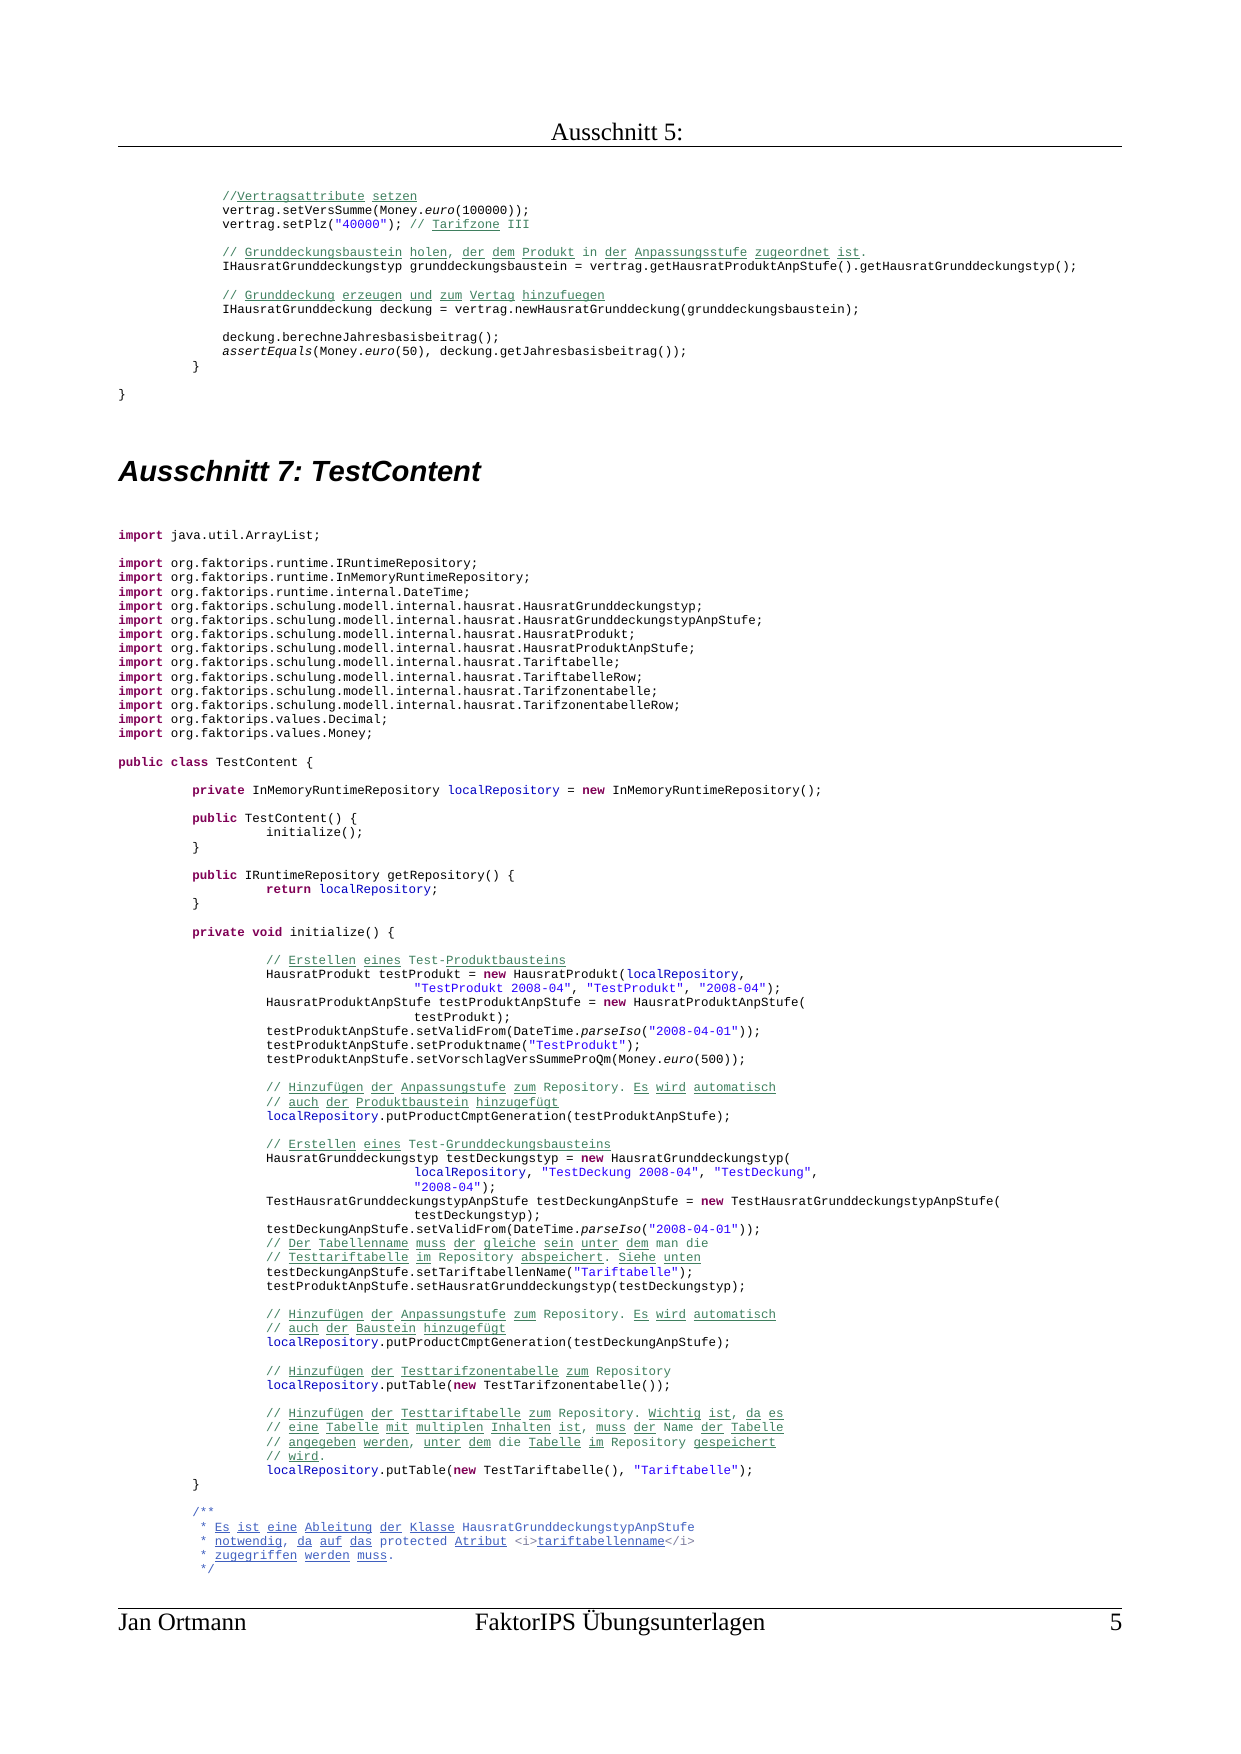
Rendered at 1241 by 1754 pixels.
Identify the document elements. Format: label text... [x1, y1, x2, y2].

text import org.faktorips.runtime.InMemoryRuntimeRepository; [118, 571, 1122, 586]
text * notwendig, da auf das protected Atribut <i>tariftabellenname</i> [118, 1535, 1122, 1549]
text testProduktAnpStufe.setProduktname("TestProdukt"); [118, 1039, 1122, 1053]
text localRepository.putProductCmptGeneration(testProduktAnpStufe); [118, 1110, 1122, 1124]
text testProduktAnpStufe.setVorschlagVersSummeProQm(Money.euro(500)); [118, 1053, 1122, 1067]
text */ [118, 1563, 1122, 1577]
text testDeckungstyp); [118, 1209, 1122, 1223]
text import org.faktorips.schulung.modell.internal.hausrat.Tariftabelle; [118, 656, 1122, 671]
text //Vertragsattribute setzen [118, 189, 1122, 204]
text * Es ist eine Ableitung der Klasse HausratGrunddeckungstypAnpStufe [118, 1521, 1122, 1535]
text import org.faktorips.runtime.internal.DateTime; [118, 586, 1122, 600]
text vertrag.setVersSumme(Money.euro(100000)); [118, 204, 1122, 218]
text HausratGrunddeckungstyp testDeckungstyp = new HausratGrunddeckungstyp( [118, 1152, 1122, 1166]
text // eine Tabelle mit multiplen Inhalten ist, muss der Name der Tabelle [118, 1421, 1122, 1436]
text testProdukt); [118, 1011, 1122, 1025]
text deckung.berechneJahresbasisbeitrag(); [118, 331, 1122, 345]
text /** [118, 1506, 1122, 1521]
text HausratProdukt testProdukt = new HausratProdukt(localRepository, [118, 968, 1122, 982]
text // Hinzufügen der Anpassungstufe zum Repository. Es wird automatisch [118, 1308, 1122, 1322]
text private InMemoryRuntimeRepository localRepository = new InMemoryRuntimeRepository(); [118, 784, 1122, 798]
text // angegeben werden, unter dem die Tabelle im Repository gespeichert [118, 1436, 1122, 1450]
text HausratProduktAnpStufe testProduktAnpStufe = new HausratProduktAnpStufe( [118, 996, 1122, 1011]
text // auch der Produktbaustein hinzugefügt [118, 1096, 1122, 1110]
text } [118, 1478, 1122, 1492]
text } [118, 388, 1122, 402]
text localRepository, "TestDeckung 2008-04", "TestDeckung", [118, 1166, 1122, 1181]
text testProduktAnpStufe.setValidFrom(DateTime.parseIso("2008-04-01")); [118, 1025, 1122, 1039]
text "TestProdukt 2008-04", "TestProdukt", "2008-04"); [118, 982, 1122, 996]
text testDeckungAnpStufe.setTariftabellenName("Tariftabelle"); [118, 1266, 1122, 1280]
text import org.faktorips.schulung.modell.internal.hausrat.HausratProduktAnpStufe; [118, 642, 1122, 656]
text // auch der Baustein hinzugefügt [118, 1322, 1122, 1336]
text public IRuntimeRepository getRepository() { [118, 869, 1122, 883]
text localRepository.putProductCmptGeneration(testDeckungAnpStufe); [118, 1336, 1122, 1351]
text public TestContent() { [118, 812, 1122, 826]
text return localRepository; [118, 883, 1122, 897]
text // Erstellen eines Test-Produktbausteins [118, 954, 1122, 968]
text // Erstellen eines Test-Grunddeckungsbausteins [118, 1138, 1122, 1152]
text } [118, 897, 1122, 911]
text "2008-04"); [118, 1181, 1122, 1195]
text // wird. [118, 1450, 1122, 1464]
text import org.faktorips.schulung.modell.internal.hausrat.HausratProdukt; [118, 628, 1122, 642]
text // Grunddeckung erzeugen und zum Vertag hinzufuegen [118, 289, 1122, 303]
text IHausratGrunddeckungstyp grunddeckungsbaustein = vertrag.getHausratProduktAnpStufe().getHausratGrunddeckungstyp(); [118, 260, 1122, 274]
text import org.faktorips.values.Money; [118, 727, 1122, 741]
text vertrag.setPlz("40000"); // Tarifzone III [118, 218, 1122, 232]
text public class TestContent { [118, 756, 1122, 770]
text // Der Tabellenname muss der gleiche sein unter dem man die [118, 1237, 1122, 1251]
text import java.util.ArrayList; [118, 529, 1122, 543]
text localRepository.putTable(new TestTarifzonentabelle()); [118, 1379, 1122, 1393]
text assertEquals(Money.euro(50), deckung.getJahresbasisbeitrag()); [118, 345, 1122, 359]
text private void initialize() { [118, 926, 1122, 940]
text TestHausratGrunddeckungstypAnpStufe testDeckungAnpStufe = new TestHausratGrunddeckungstypAnpStufe( [118, 1195, 1122, 1209]
text // Hinzufügen der Anpassungstufe zum Repository. Es wird automatisch [118, 1081, 1122, 1096]
text // Hinzufügen der Testtariftabelle zum Repository. Wichtig ist, da es [118, 1407, 1122, 1421]
text import org.faktorips.schulung.modell.internal.hausrat.Tarifzonentabelle; [118, 685, 1122, 699]
text import org.faktorips.schulung.modell.internal.hausrat.TariftabelleRow; [118, 671, 1122, 685]
subtitle Ausschnitt 7: TestContent [118, 455, 1122, 488]
text testProduktAnpStufe.setHausratGrunddeckungstyp(testDeckungstyp); [118, 1280, 1122, 1294]
text } [118, 359, 1122, 374]
text import org.faktorips.schulung.modell.internal.hausrat.HausratGrunddeckungstyp; [118, 600, 1122, 614]
text // Grunddeckungsbaustein holen, der dem Produkt in der Anpassungsstufe zugeordnet ist. [118, 246, 1122, 260]
text // Hinzufügen der Testtarifzonentabelle zum Repository [118, 1365, 1122, 1379]
text import org.faktorips.schulung.modell.internal.hausrat.HausratGrunddeckungstypAnpStufe; [118, 614, 1122, 628]
text import org.faktorips.runtime.IRuntimeRepository; [118, 557, 1122, 571]
text import org.faktorips.schulung.modell.internal.hausrat.TarifzonentabelleRow; [118, 699, 1122, 713]
text localRepository.putTable(new TestTariftabelle(), "Tariftabelle"); [118, 1464, 1122, 1478]
text IHausratGrunddeckung deckung = vertrag.newHausratGrunddeckung(grunddeckungsbaustein); [118, 303, 1122, 317]
text testDeckungAnpStufe.setValidFrom(DateTime.parseIso("2008-04-01")); [118, 1223, 1122, 1237]
text * zugegriffen werden muss. [118, 1549, 1122, 1563]
text initialize(); [118, 826, 1122, 841]
text import org.faktorips.values.Decimal; [118, 713, 1122, 727]
text } [118, 841, 1122, 855]
text // Testtariftabelle im Repository abspeichert. Siehe unten [118, 1251, 1122, 1266]
